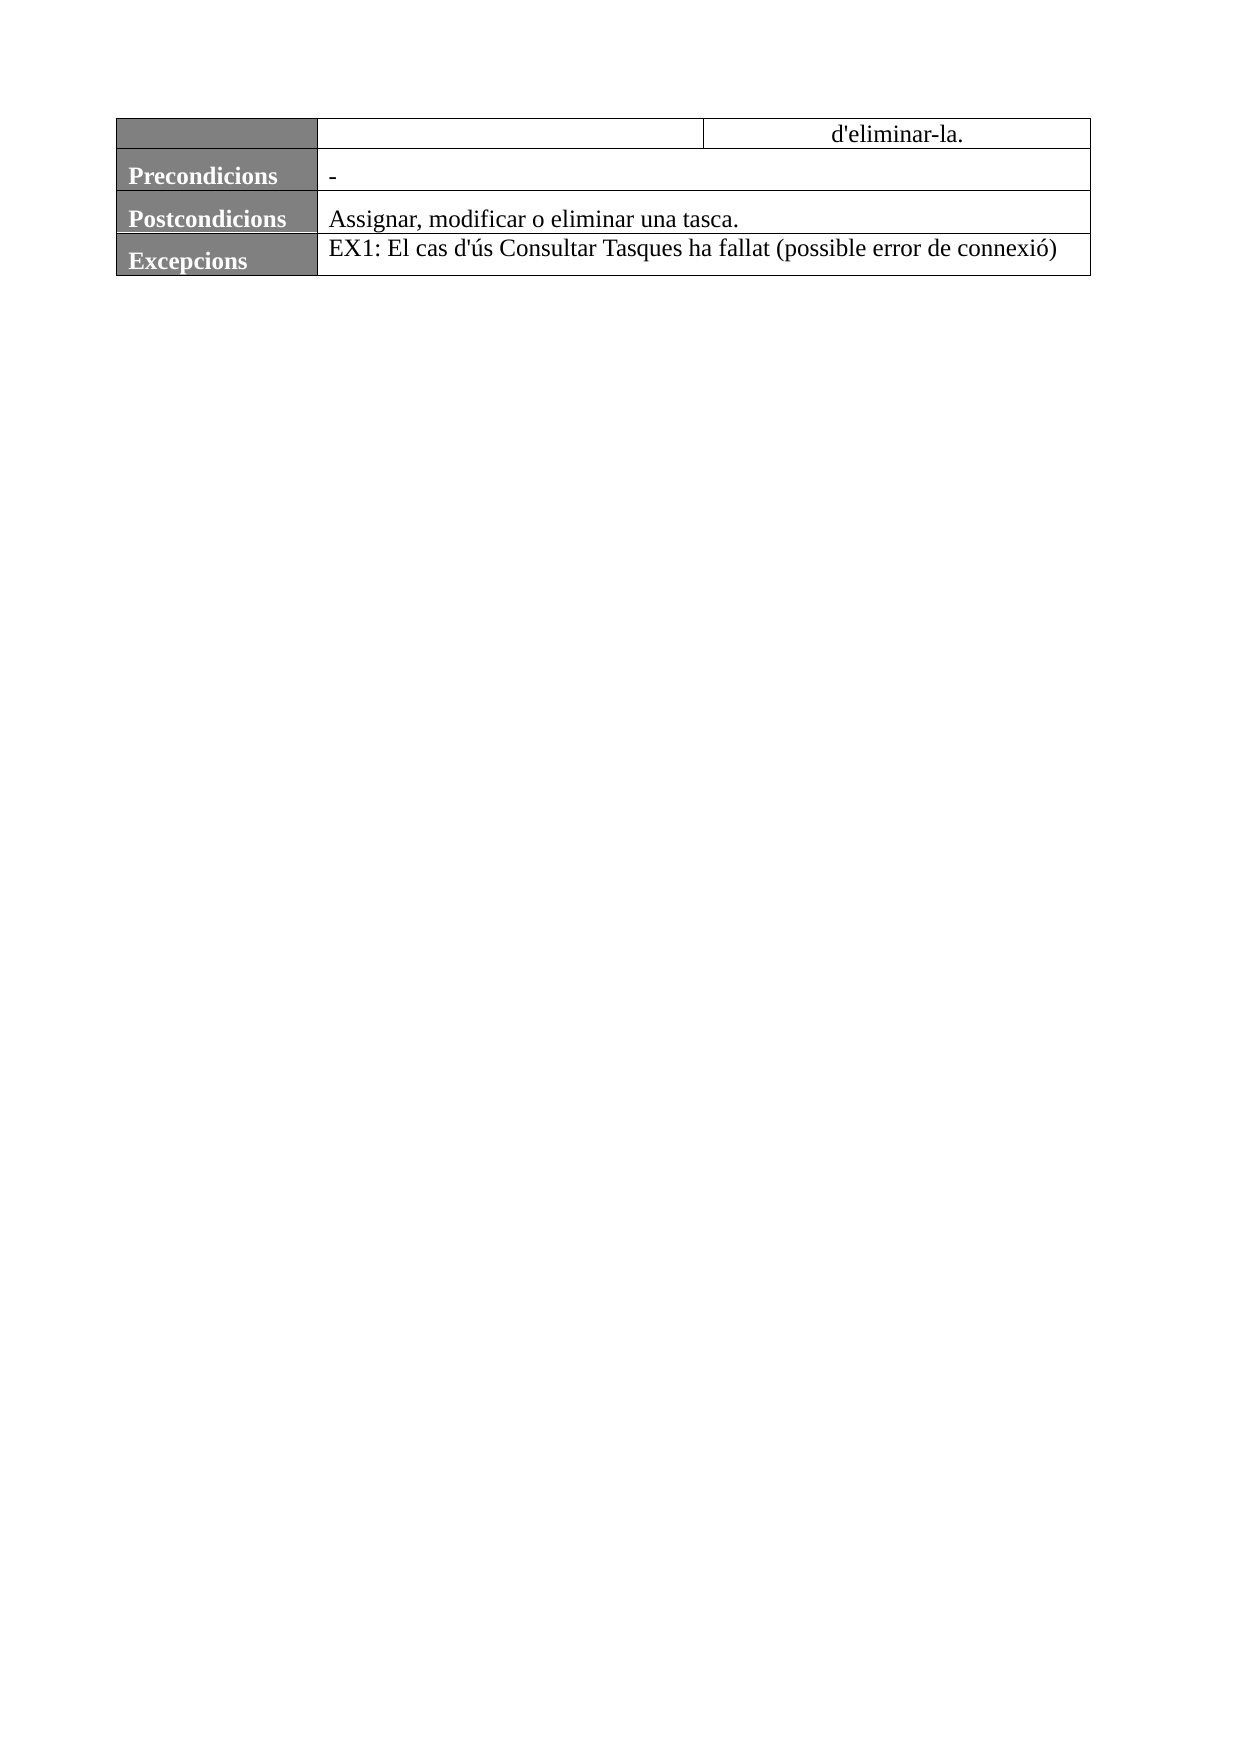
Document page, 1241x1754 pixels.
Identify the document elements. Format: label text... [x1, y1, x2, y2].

table_cell Postcondicions [117, 191, 317, 232]
table_cell [117, 119, 317, 148]
table_cell EX1: El cas d'ús Consultar Tasques ha fallat (possible error de connexió) [318, 234, 1090, 275]
table_cell [318, 119, 703, 148]
table_cell d'eliminar-la. [704, 119, 1090, 148]
table_cell Precondicions [117, 149, 317, 190]
table_cell Assignar, modificar o eliminar una tasca. [318, 191, 1090, 232]
table_cell Excepcions [117, 234, 317, 275]
table_cell - [318, 149, 1090, 190]
